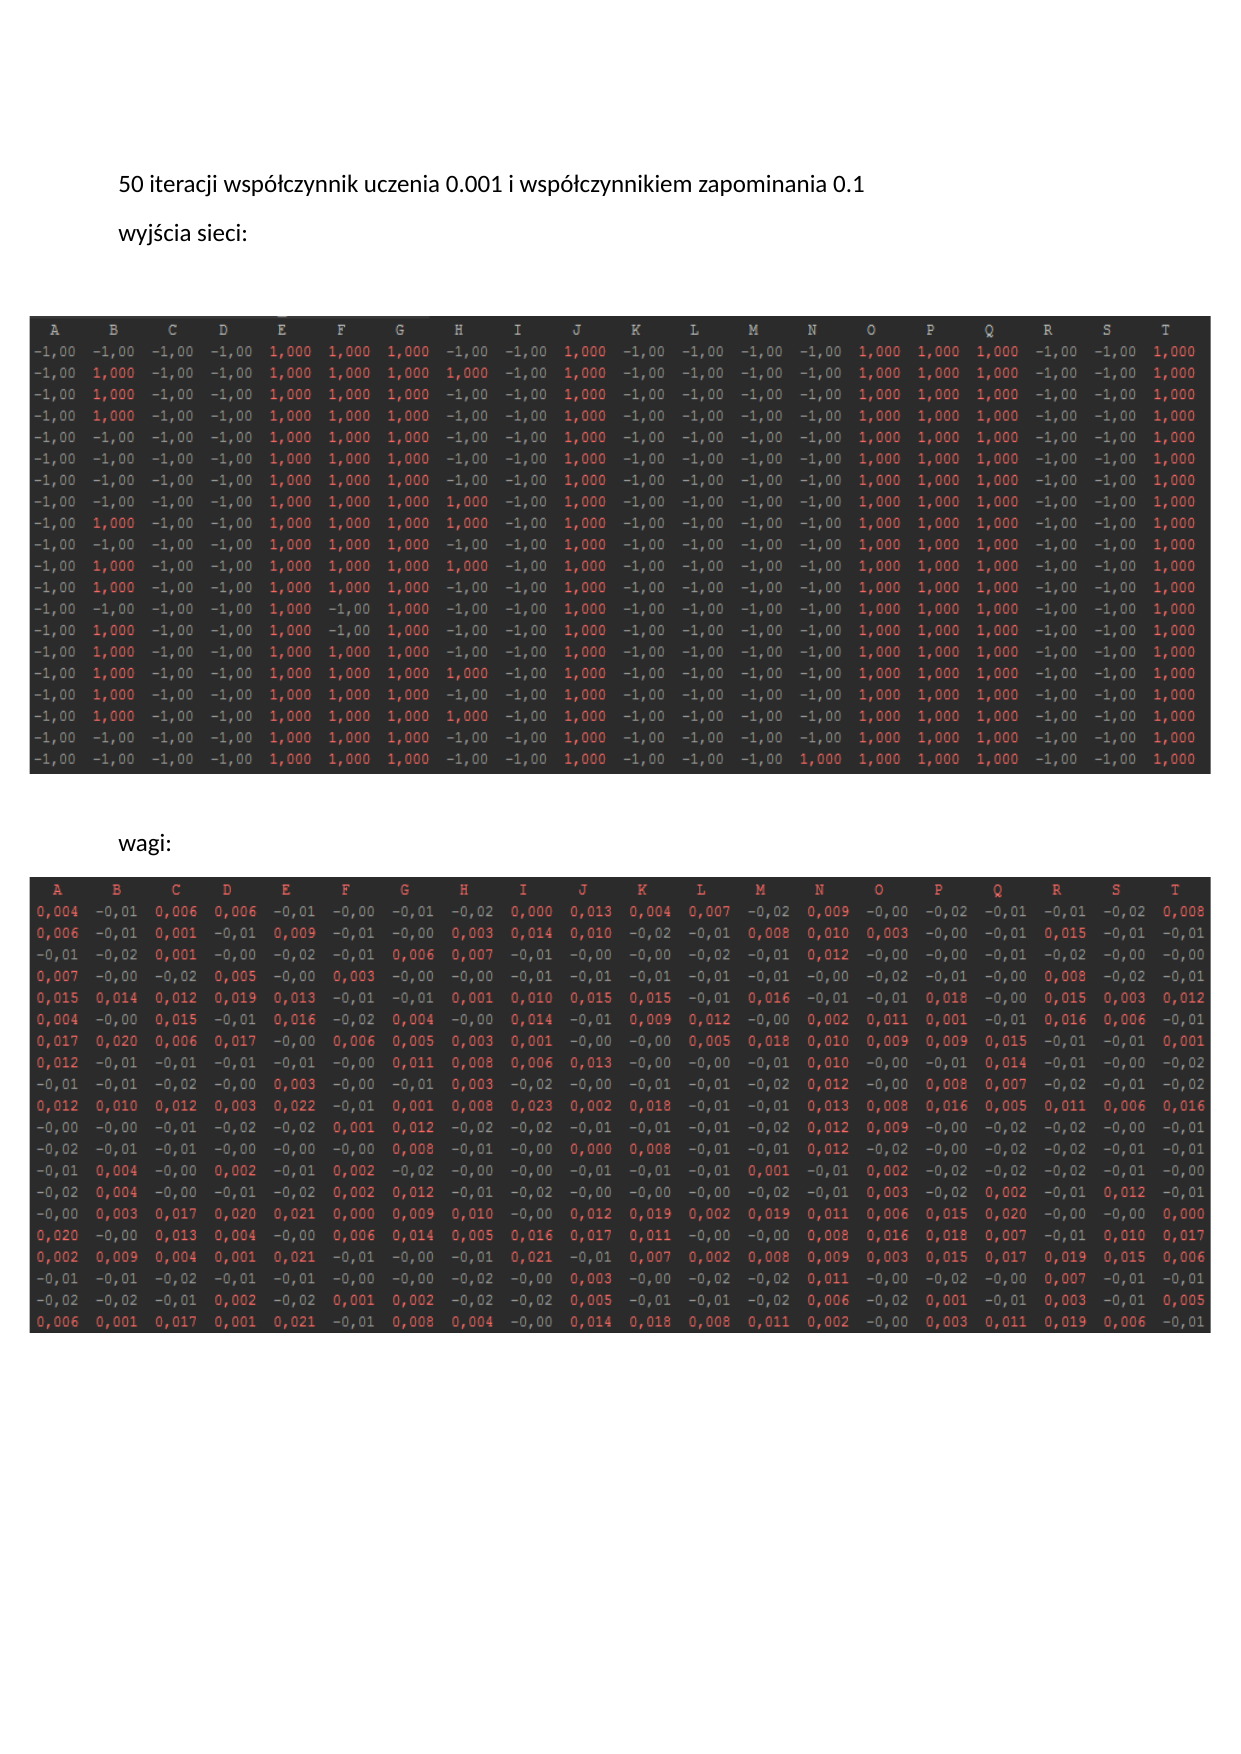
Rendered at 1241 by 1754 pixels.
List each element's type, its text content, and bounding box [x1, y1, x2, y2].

picture [29, 877, 1211, 1333]
picture [29, 316, 1211, 774]
text 50 iteracji współczynnik uczenia 0.001 i współczynnikiem zapominania 0.1 [118, 168, 1122, 198]
text wyjścia sieci: [118, 217, 1122, 248]
text wagi: [118, 828, 1122, 858]
